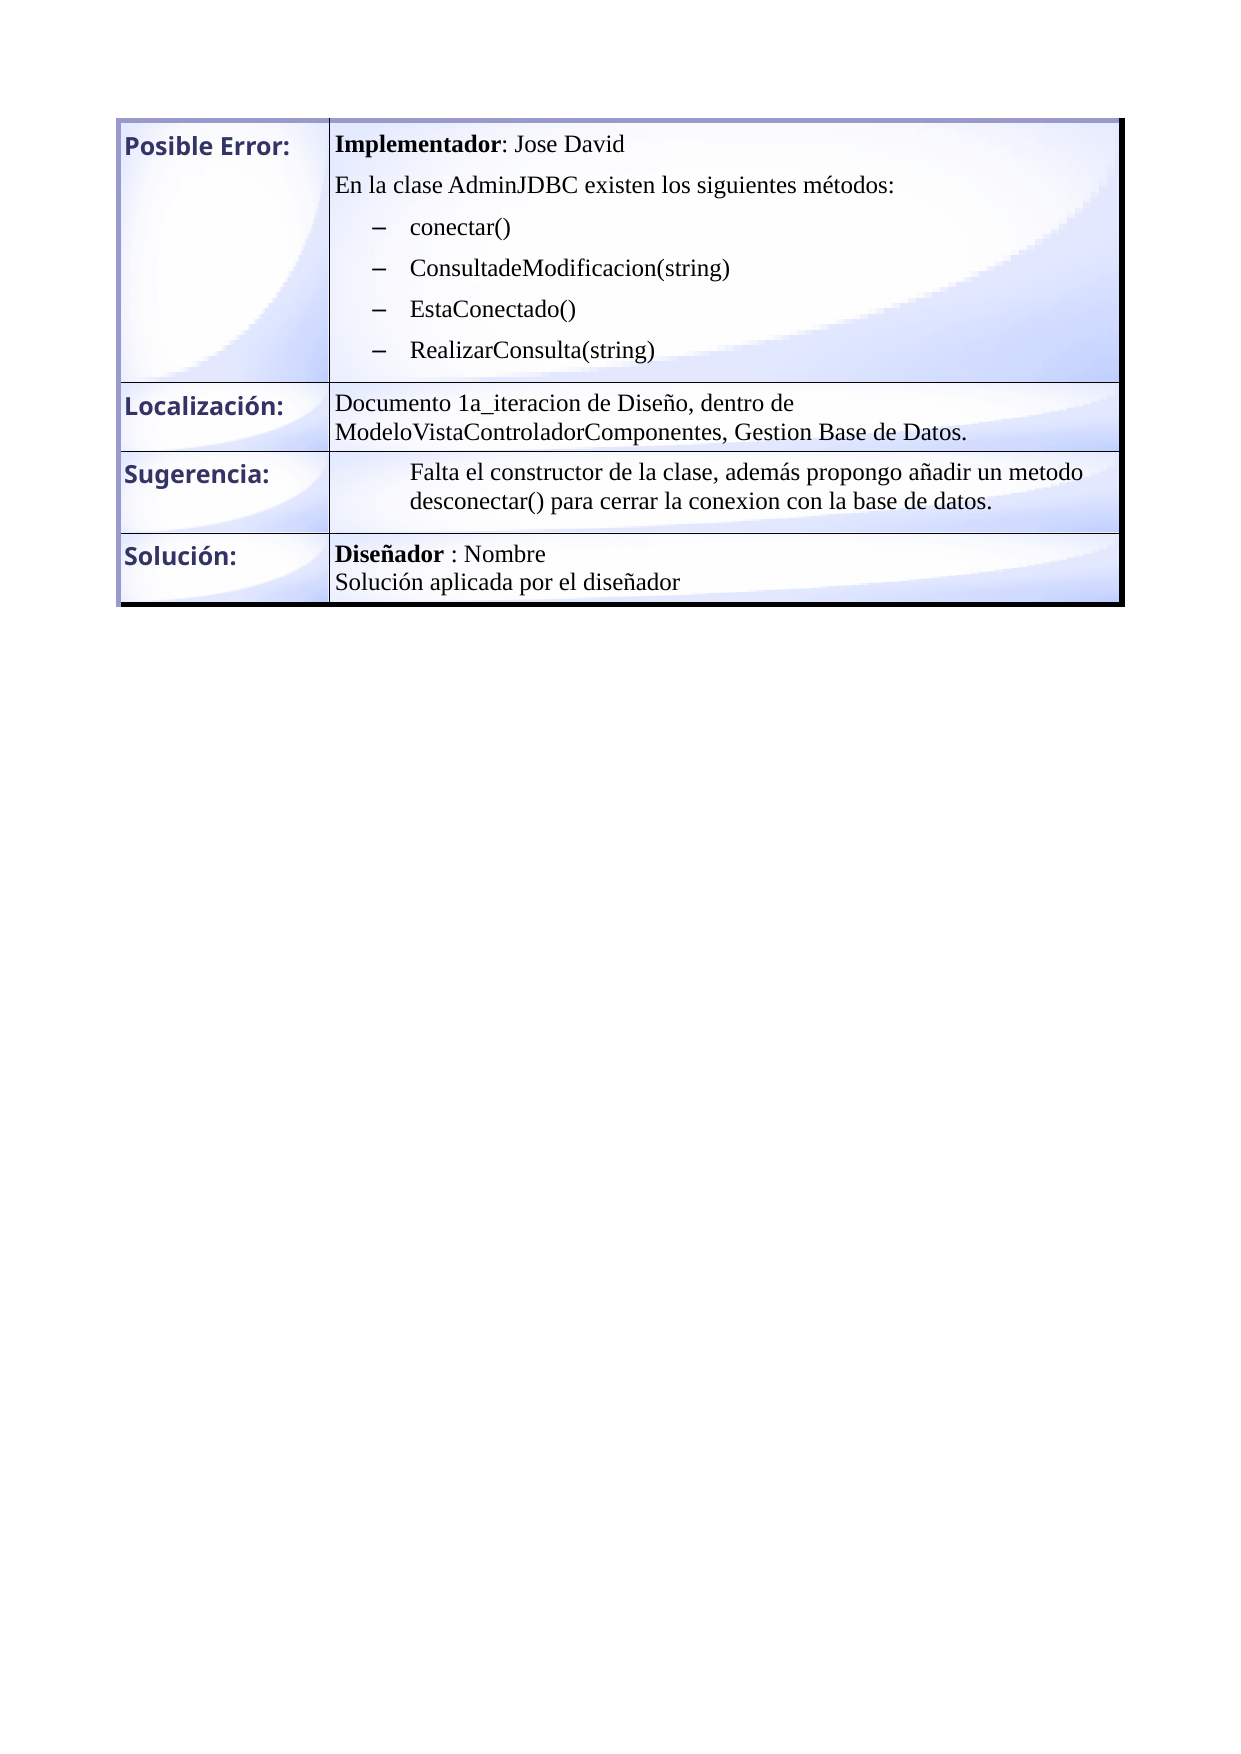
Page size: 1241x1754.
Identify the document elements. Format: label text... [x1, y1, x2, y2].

table_cell Documento 1a_iteracion de Diseño, dentro de ModeloVistaControladorComponentes, Gestion Base de Datos. [330, 383, 1119, 451]
table_cell Localización: [121, 383, 329, 451]
table_cell Sugerencia: [121, 452, 329, 533]
table_cell Solución: [121, 534, 329, 602]
table_header Posible Error: [121, 123, 329, 382]
table_cell Falta el constructor de la clase, además propongo añadir un metodo desconectar() para cerrar la conexion con la base de datos. [330, 452, 1119, 533]
table_header Implementador: Jose David En la clase AdminJDBC existen los siguientes métodos: conectar() ConsultadeModificacion(string) EstaConectado() RealizarConsulta(string) [330, 123, 1119, 382]
table_cell Diseñador : Nombre Solución aplicada por el diseñador [330, 534, 1119, 602]
